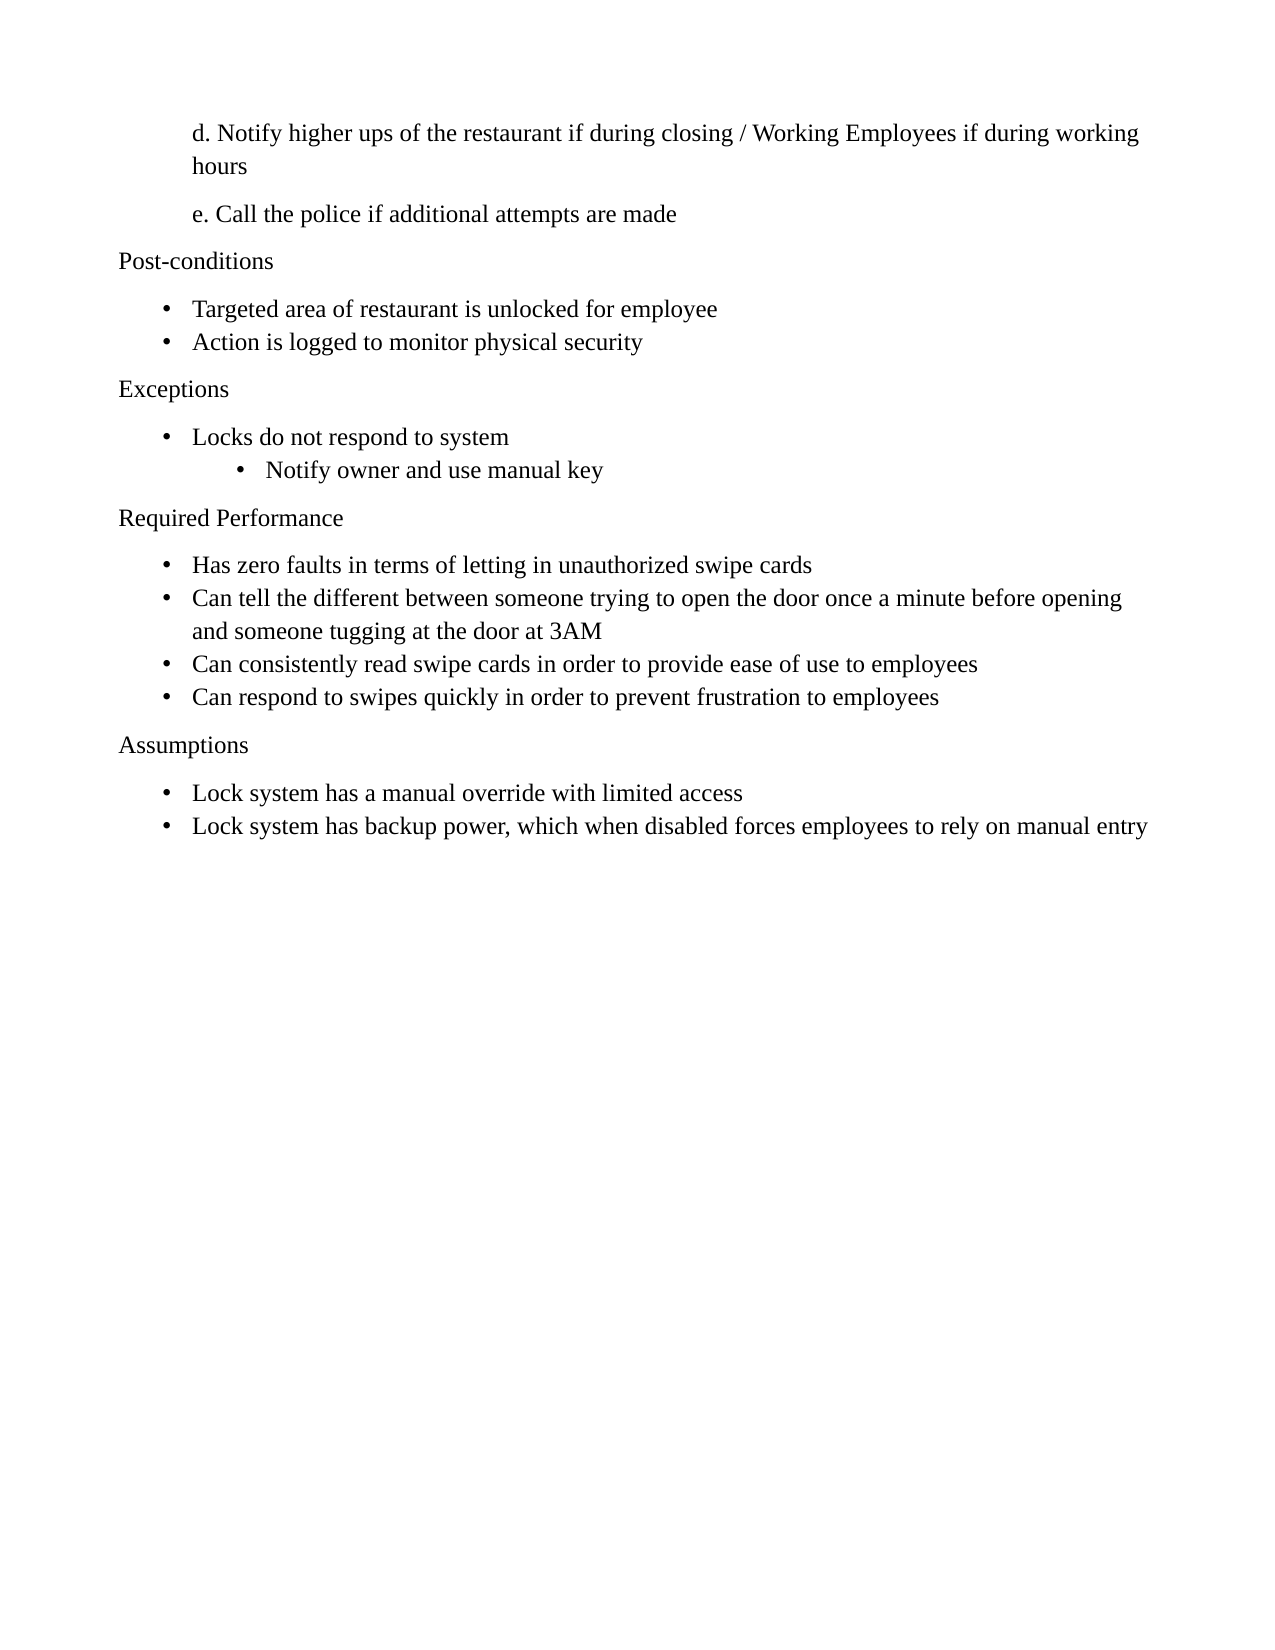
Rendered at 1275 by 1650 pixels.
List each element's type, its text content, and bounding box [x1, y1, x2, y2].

list Can consistently read swipe cards in order to provide ease of use to employees [162, 649, 1157, 678]
list Has zero faults in terms of letting in unauthorized swipe cards [162, 550, 1157, 579]
text Post-conditions [118, 246, 1157, 275]
text Assumptions [118, 730, 1157, 759]
list Action is logged to monitor physical security [162, 327, 1157, 356]
list Locks do not respond to system [162, 422, 1157, 451]
list Can respond to swipes quickly in order to prevent frustration to employees [162, 682, 1157, 711]
list d. Notify higher ups of the restaurant if during closing / Working Employees if during working hours [162, 118, 1157, 180]
text Required Performance [118, 503, 1157, 532]
list e. Call the police if additional attempts are made [162, 199, 1157, 227]
list Targeted area of restaurant is unlocked for employee [162, 294, 1157, 323]
list Notify owner and use manual key [236, 455, 1157, 484]
list Can tell the different between someone trying to open the door once a minute before opening and someone tugging at the door at 3AM [162, 583, 1157, 645]
list Lock system has a manual override with limited access [162, 778, 1157, 806]
text Exceptions [118, 374, 1157, 403]
list Lock system has backup power, which when disabled forces employees to rely on manual entry [162, 811, 1157, 839]
